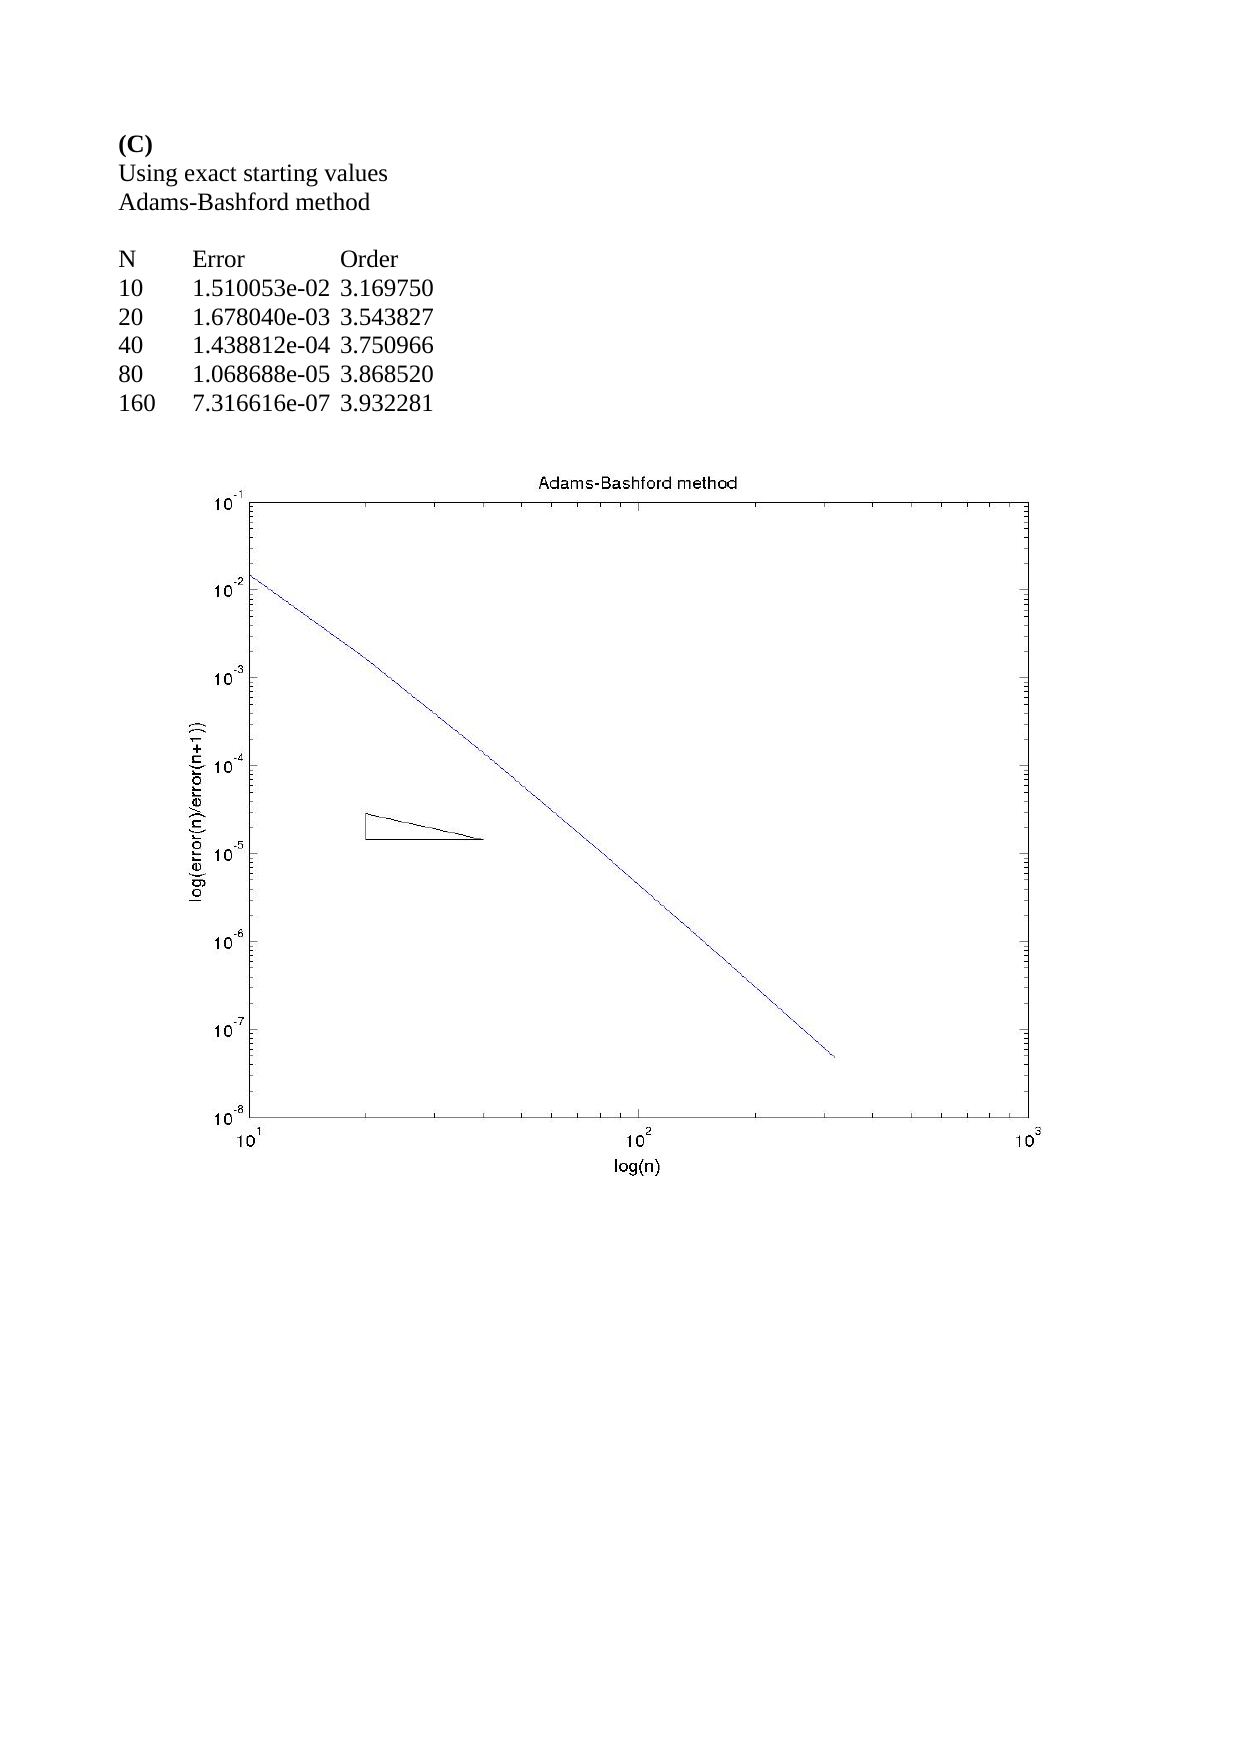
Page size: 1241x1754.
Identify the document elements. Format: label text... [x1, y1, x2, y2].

text 20 1.678040e-03 3.543827 [118, 302, 1122, 330]
text 40 1.438812e-04 3.750966 [118, 330, 1122, 359]
text 10 1.510053e-02 3.169750 [118, 273, 1122, 302]
text Using exact starting values [118, 158, 1122, 187]
text 80 1.068688e-05 3.868520 [118, 359, 1122, 388]
picture [118, 445, 1123, 1200]
text Adams-Bashford method [118, 187, 1122, 215]
text (C) [118, 129, 1122, 158]
text N Error Order [118, 244, 1122, 273]
text 160 7.316616e-07 3.932281 [118, 388, 1122, 417]
